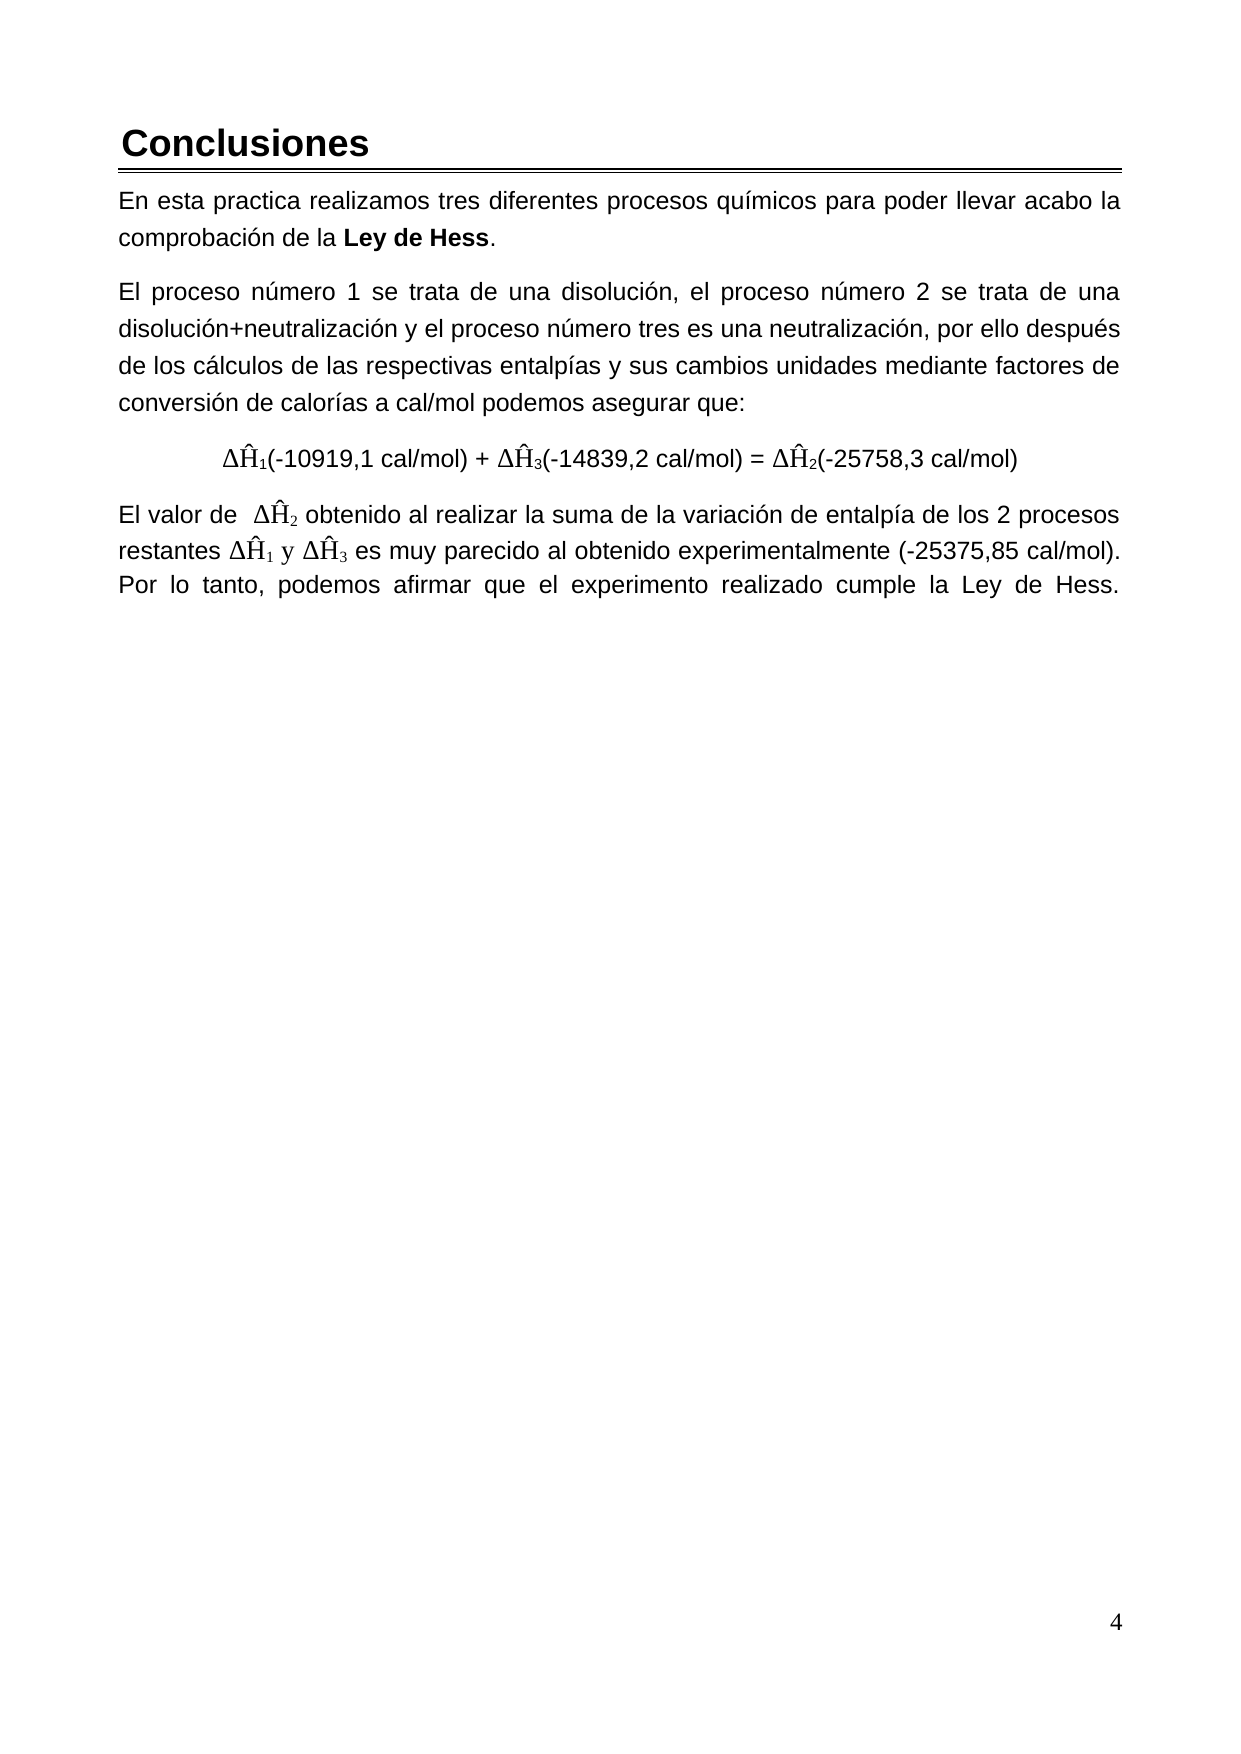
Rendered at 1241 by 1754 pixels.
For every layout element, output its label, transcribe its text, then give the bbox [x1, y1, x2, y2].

text ΔĤ1(-10919,1 cal/mol) + ΔĤ3(-14839,2 cal/mol) = ΔĤ2(-25758,3 cal/mol) [118, 442, 1122, 473]
text El valor de ΔĤ2 obtenido al realizar la suma de la variación de entalpía de los 2 procesos restantes ΔĤ1 y ΔĤ3 es muy parecido al obtenido experimentalmente (-25375,85 cal/mol). Por lo tanto, podemos afirmar que el experimento realizado cumple la Ley de Hess. [118, 498, 1122, 631]
subtitle Conclusiones [118, 118, 1122, 168]
text En esta practica realizamos tres diferentes procesos químicos para poder llevar acabo la comprobación de la Ley de Hess. [118, 186, 1122, 252]
text El proceso número 1 se trata de una disolución, el proceso número 2 se trata de una disolución+neutralización y el proceso número tres es una neutralización, por ello después de los cálculos de las respectivas entalpías y sus cambios unidades mediante factores de conversión de calorías a cal/mol podemos asegurar que: [118, 277, 1122, 417]
